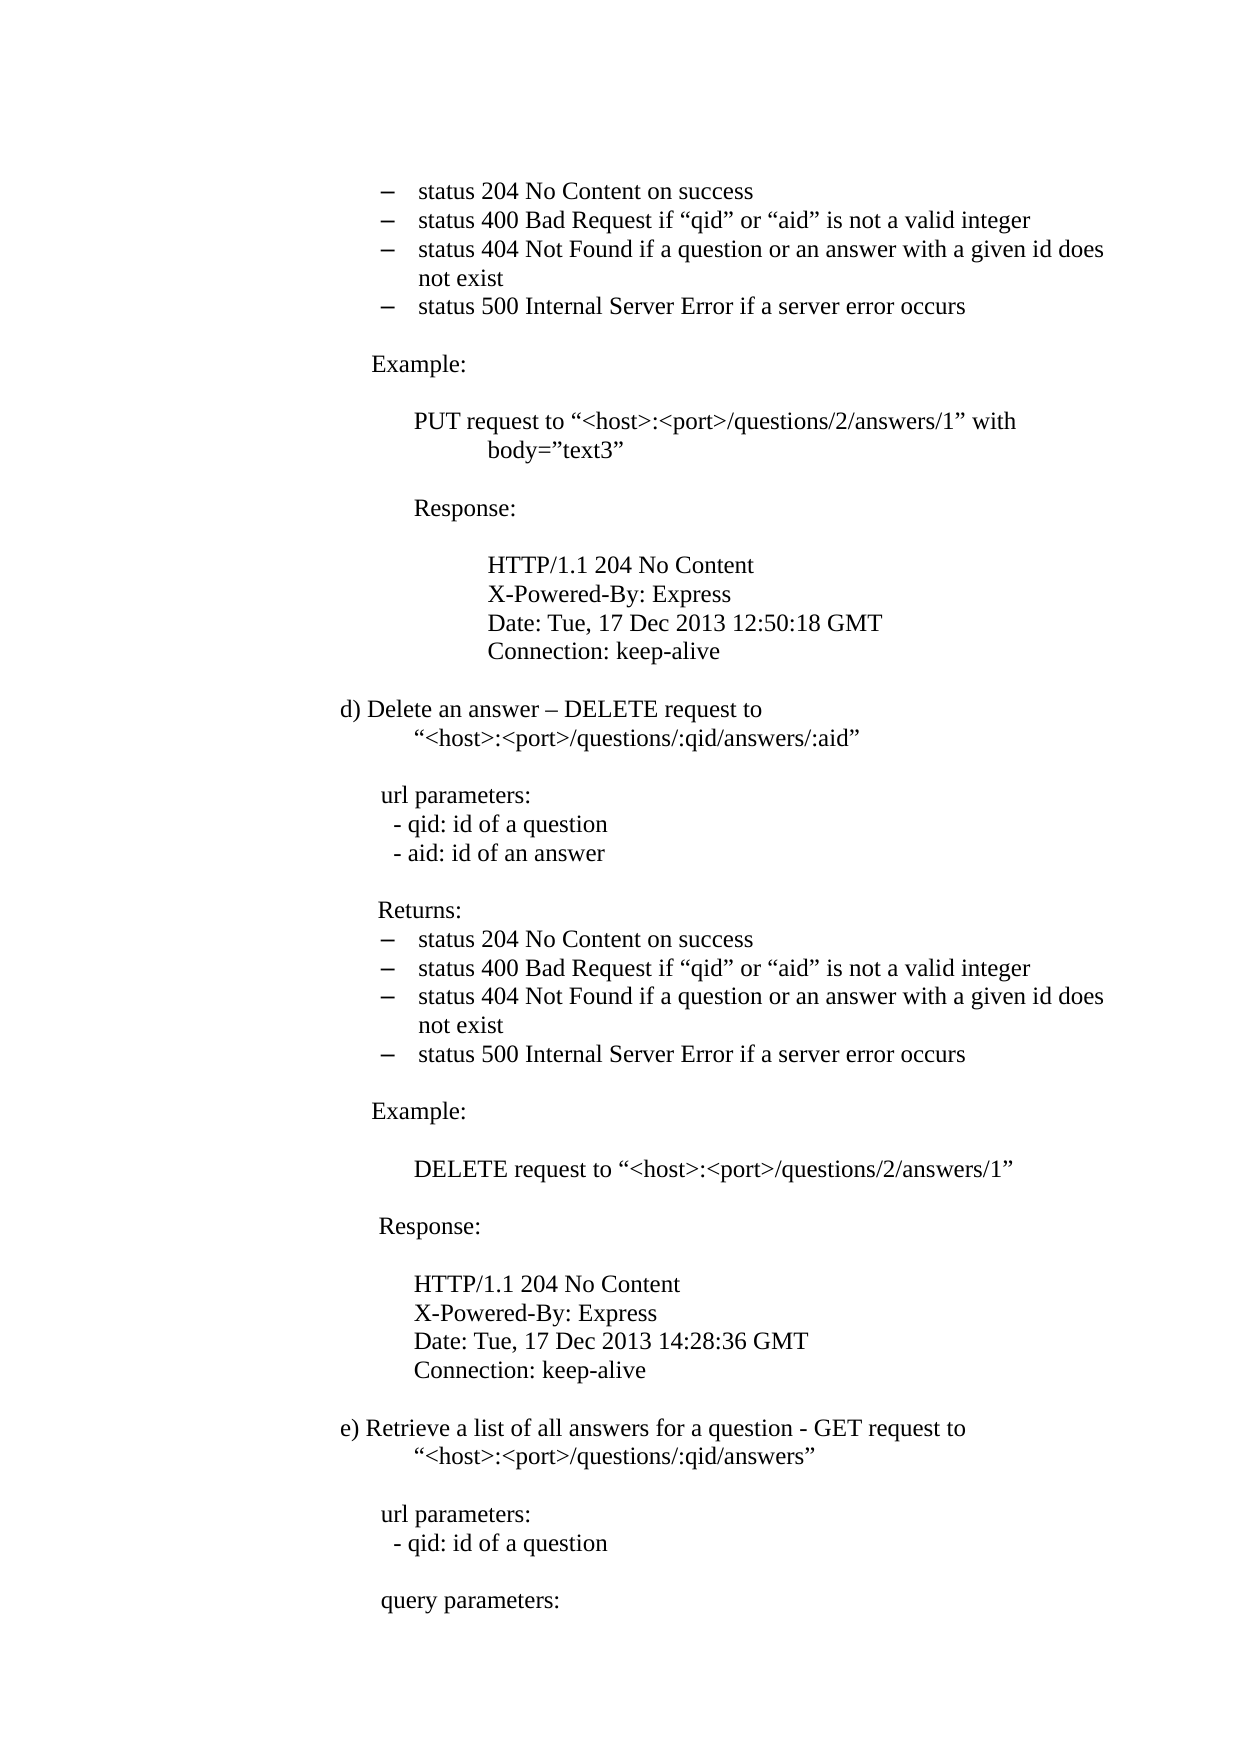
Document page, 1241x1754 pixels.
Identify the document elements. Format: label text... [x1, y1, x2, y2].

list url parameters: [343, 780, 1122, 809]
text Response: [118, 1211, 1122, 1240]
list status 400 Bad Request if “qid” or “aid” is not a valid integer [381, 953, 1122, 981]
text Date: Tue, 17 Dec 2013 14:28:36 GMT [118, 1326, 1122, 1355]
text d) Delete an answer – DELETE request to “<host>:<port>/questions/:qid/answers/:aid” [118, 694, 1122, 751]
list - qid: id of a question [343, 809, 1122, 838]
text X-Powered-By: Express [118, 579, 1122, 608]
text HTTP/1.1 204 No Content [118, 550, 1122, 579]
text Connection: keep-alive [118, 636, 1122, 665]
text PUT request to “<host>:<port>/questions/2/answers/1” with body=”text3” [118, 406, 1122, 464]
text Connection: keep-alive [118, 1355, 1122, 1384]
text Response: [118, 493, 1122, 521]
text HTTP/1.1 204 No Content [118, 1269, 1122, 1298]
list status 204 No Content on success [381, 924, 1122, 953]
text X-Powered-By: Express [118, 1298, 1122, 1326]
list status 500 Internal Server Error if a server error occurs [381, 291, 1122, 320]
list - qid: id of a question [343, 1528, 1122, 1556]
text DELETE request to “<host>:<port>/questions/2/answers/1” [118, 1154, 1122, 1183]
list status 404 Not Found if a question or an answer with a given id does not exist [381, 234, 1122, 291]
list status 500 Internal Server Error if a server error occurs [381, 1039, 1122, 1068]
text Example: [118, 1096, 1122, 1125]
text Example: [118, 349, 1122, 378]
text e) Retrieve a list of all answers for a question - GET request to “<host>:<port>/questions/:qid/answers” [118, 1413, 1122, 1470]
list query parameters: [343, 1585, 1122, 1614]
list status 204 No Content on success [381, 176, 1122, 205]
text Returns: [118, 895, 1122, 924]
text Date: Tue, 17 Dec 2013 12:50:18 GMT [118, 608, 1122, 636]
list status 404 Not Found if a question or an answer with a given id does not exist [381, 981, 1122, 1039]
list - aid: id of an answer [343, 838, 1122, 866]
list url parameters: [343, 1499, 1122, 1528]
list status 400 Bad Request if “qid” or “aid” is not a valid integer [381, 205, 1122, 234]
